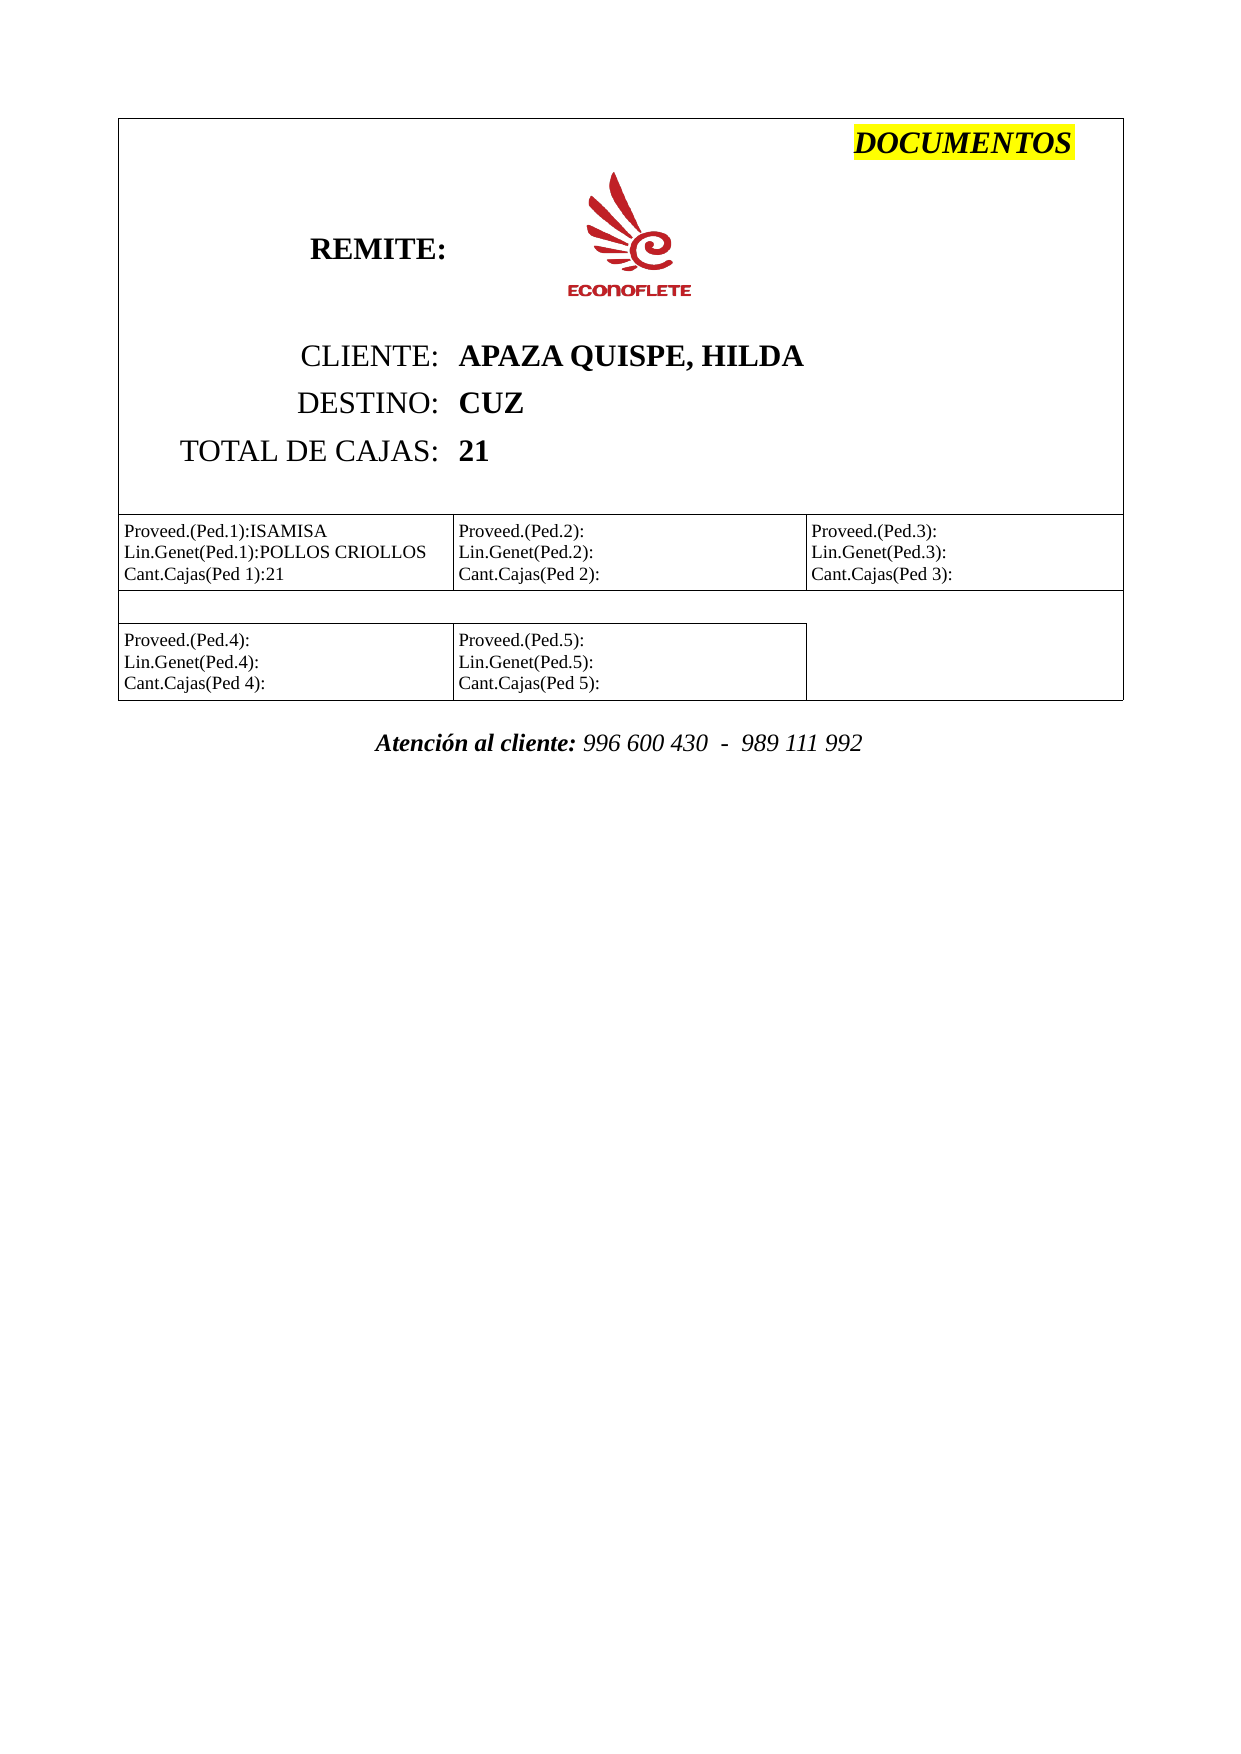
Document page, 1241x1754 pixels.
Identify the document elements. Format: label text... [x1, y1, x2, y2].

table_cell Proveed.(Ped.2): Lin.Genet(Ped.2): Cant.Cajas(Ped 2): [454, 515, 806, 590]
table_cell Proveed.(Ped.1):ISAMISA Lin.Genet(Ped.1):POLLOS CRIOLLOS Cant.Cajas(Ped 1):21 [119, 515, 453, 590]
table_cell CUZ [453, 379, 806, 426]
table_header [119, 119, 453, 166]
table_cell 21 [453, 426, 1123, 474]
table_cell [119, 474, 453, 514]
table_cell APAZA QUISPE, HILDA [453, 332, 1123, 379]
text Atención al cliente: 996 600 430 - 989 111 992 [118, 728, 1122, 757]
table_cell [806, 166, 1123, 332]
table_cell Proveed.(Ped.5): Lin.Genet(Ped.5): Cant.Cajas(Ped 5): [454, 624, 806, 699]
table_cell [806, 474, 1123, 514]
table_cell Proveed.(Ped.4): Lin.Genet(Ped.4): Cant.Cajas(Ped 4): [119, 624, 453, 699]
table_cell Proveed.(Ped.3): Lin.Genet(Ped.3): Cant.Cajas(Ped 3): [807, 515, 1123, 590]
table_cell DESTINO: [119, 379, 453, 426]
table_cell [453, 474, 806, 514]
picture [552, 171, 707, 297]
table_cell CLIENTE: [119, 332, 453, 379]
table_cell [807, 623, 1123, 699]
table_cell [453, 166, 806, 332]
table_cell [119, 591, 453, 623]
table_cell [806, 379, 1123, 426]
table_header [453, 119, 806, 166]
table_cell [806, 591, 1123, 623]
table_cell TOTAL DE CAJAS: [119, 426, 453, 474]
table_cell [453, 591, 806, 623]
table_header DOCUMENTOS [806, 119, 1123, 166]
table_cell REMITE: [119, 166, 453, 332]
